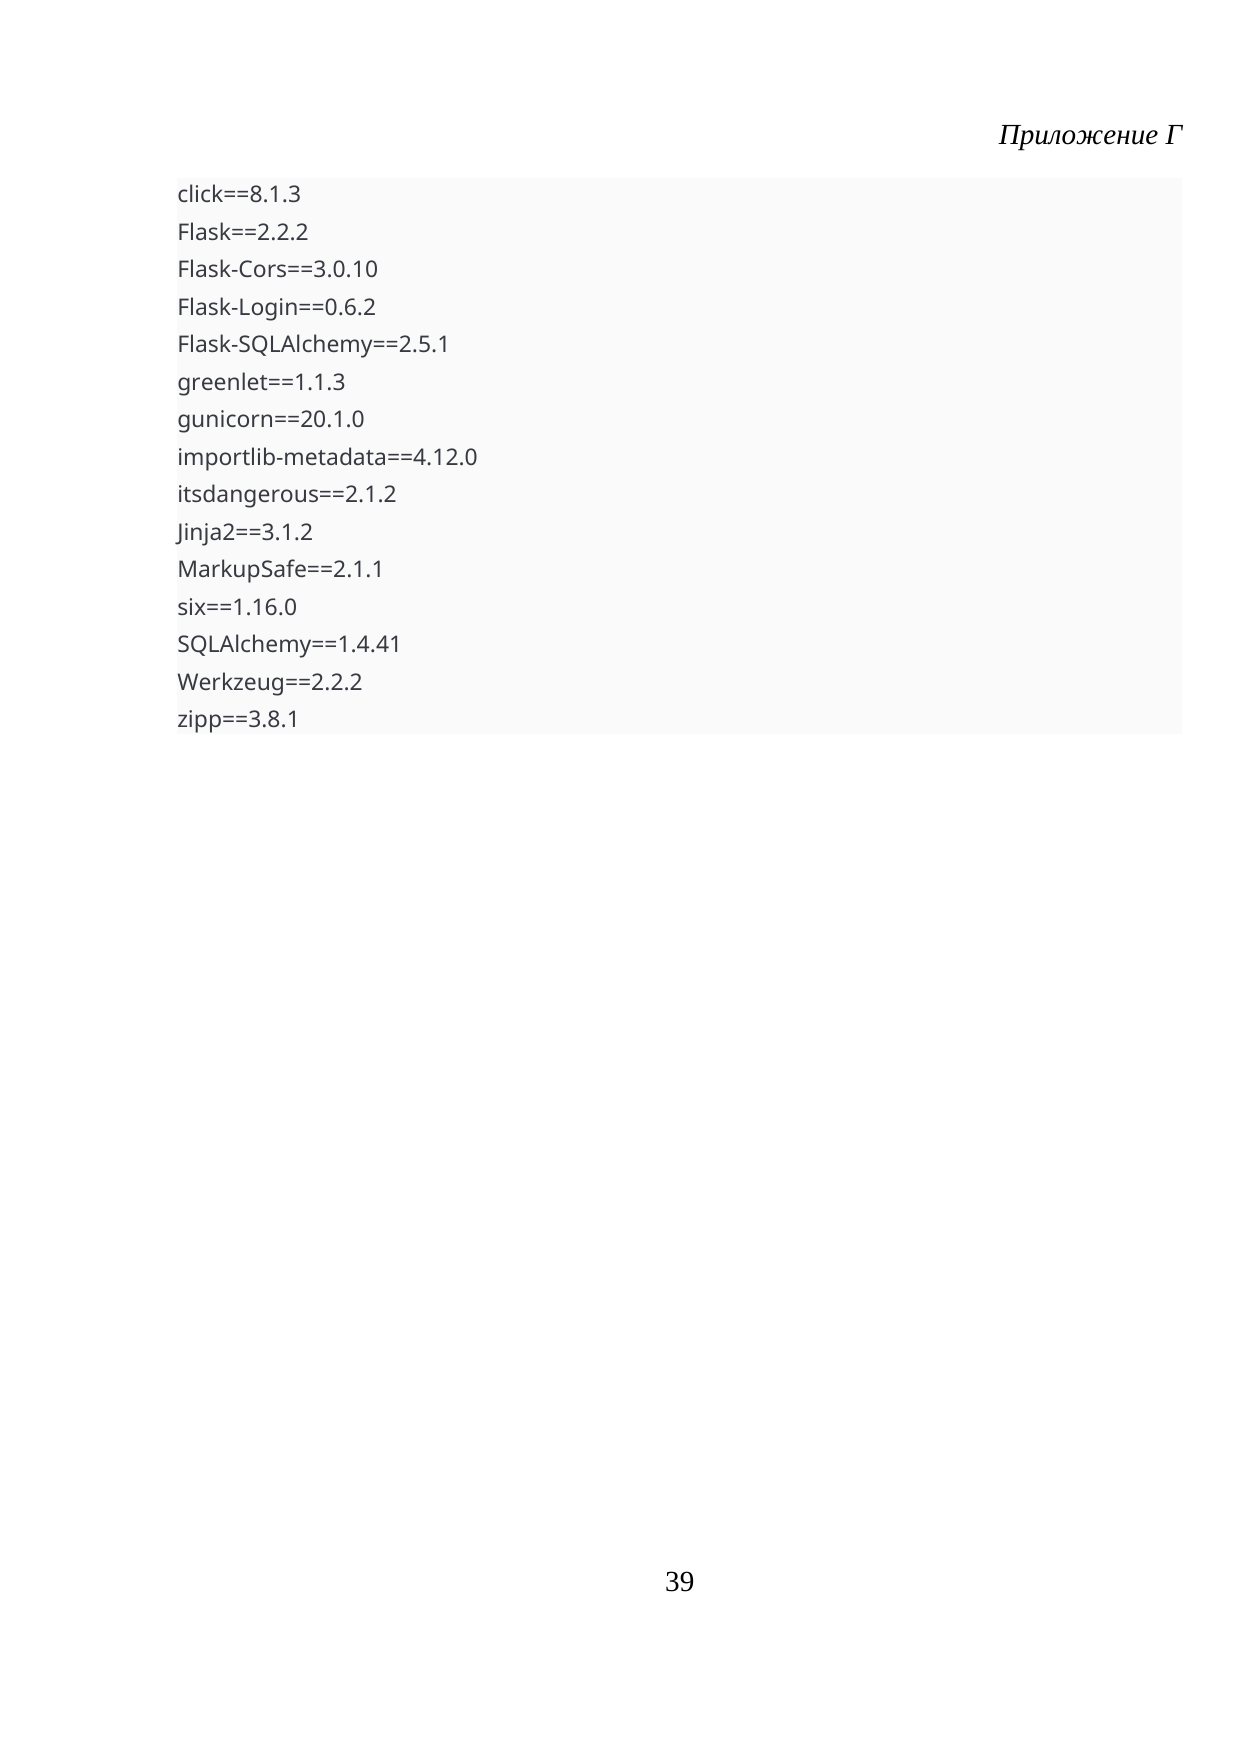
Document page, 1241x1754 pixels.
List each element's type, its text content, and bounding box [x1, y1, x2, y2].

text Приложение Г [177, 117, 1182, 151]
text click==8.1.3 Flask==2.2.2 Flask-Cors==3.0.10 Flask-Login==0.6.2 Flask-SQLAlchemy==2.5.1 greenlet==1.1.3 gunicorn==20.1.0 importlib-metadata==4.12.0 itsdangerous==2.1.2 Jinja2==3.1.2 MarkupSafe==2.1.1 six==1.16.0 SQLAlchemy==1.4.41 Werkzeug==2.2.2 zipp==3.8.1 [177, 178, 1182, 734]
